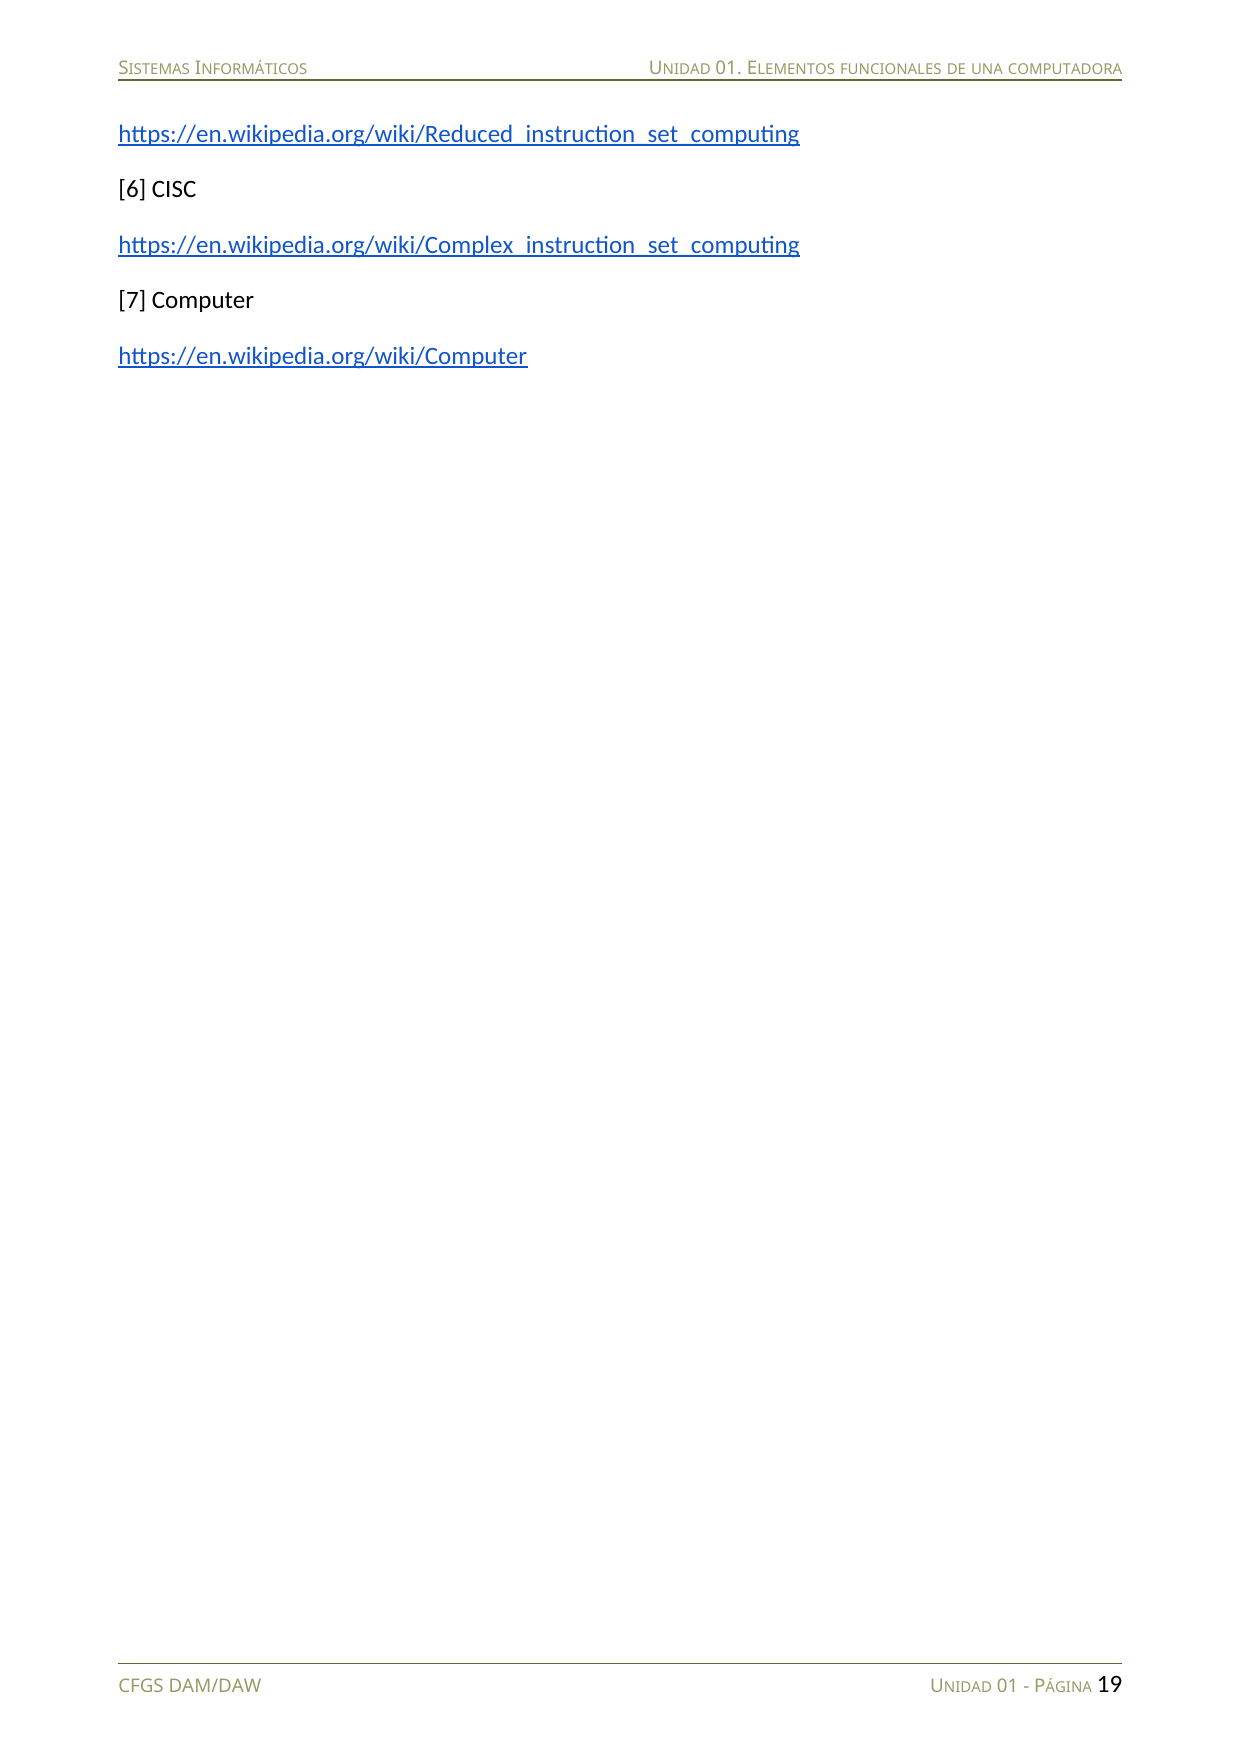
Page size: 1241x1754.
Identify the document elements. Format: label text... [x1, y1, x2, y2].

text [7] Computer [118, 284, 1122, 315]
text https://en.wikipedia.org/wiki/Computer [118, 340, 1122, 371]
text https://en.wikipedia.org/wiki/Reduced_instruction_set_computing [118, 118, 1122, 148]
text [6] CISC [118, 173, 1122, 204]
text https://en.wikipedia.org/wiki/Complex_instruction_set_computing [118, 229, 1122, 259]
